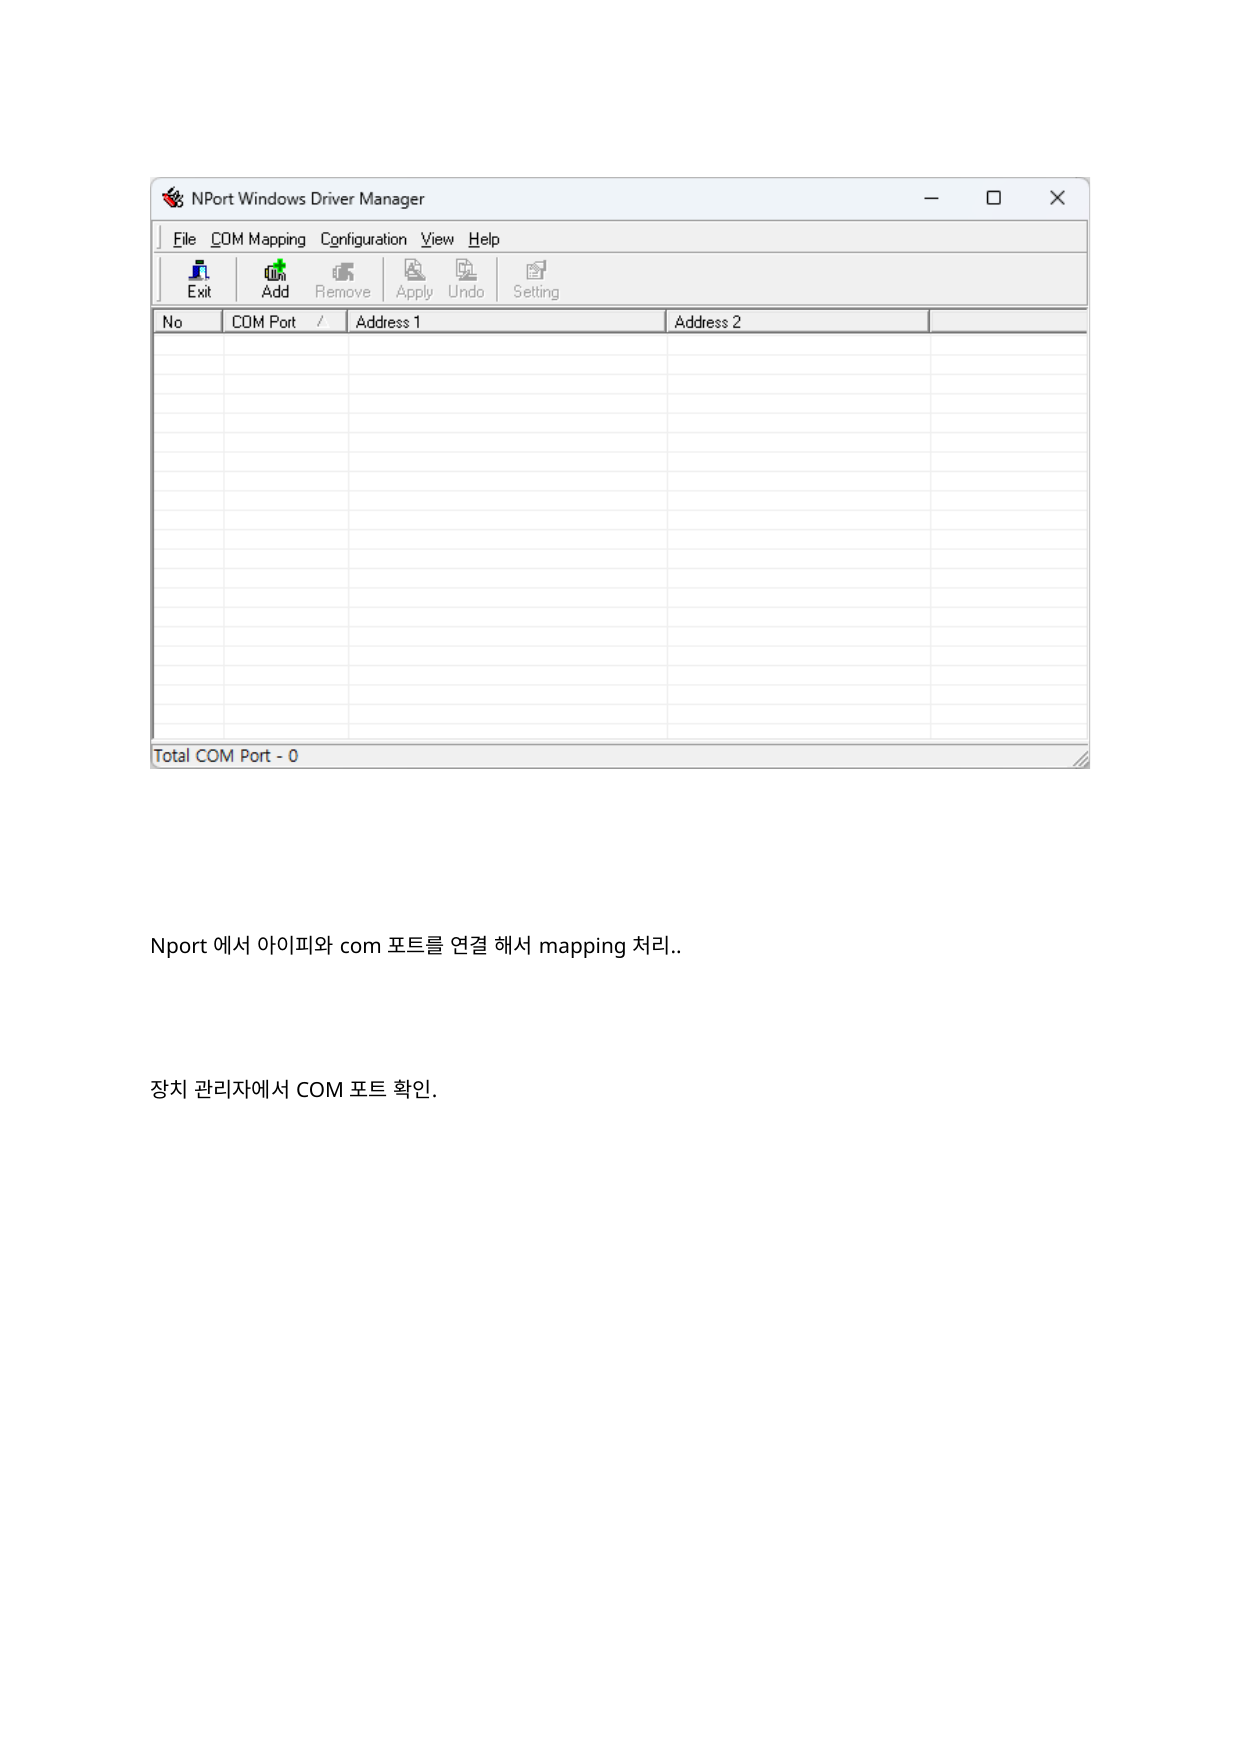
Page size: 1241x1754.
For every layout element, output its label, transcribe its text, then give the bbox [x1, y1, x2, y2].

text 장치 관리자에서 COM 포트 확인. [150, 1073, 1090, 1103]
picture [150, 177, 1091, 769]
text Nport 에서 아이피와 com 포트를 연결 해서 mapping 처리.. [150, 929, 1090, 959]
